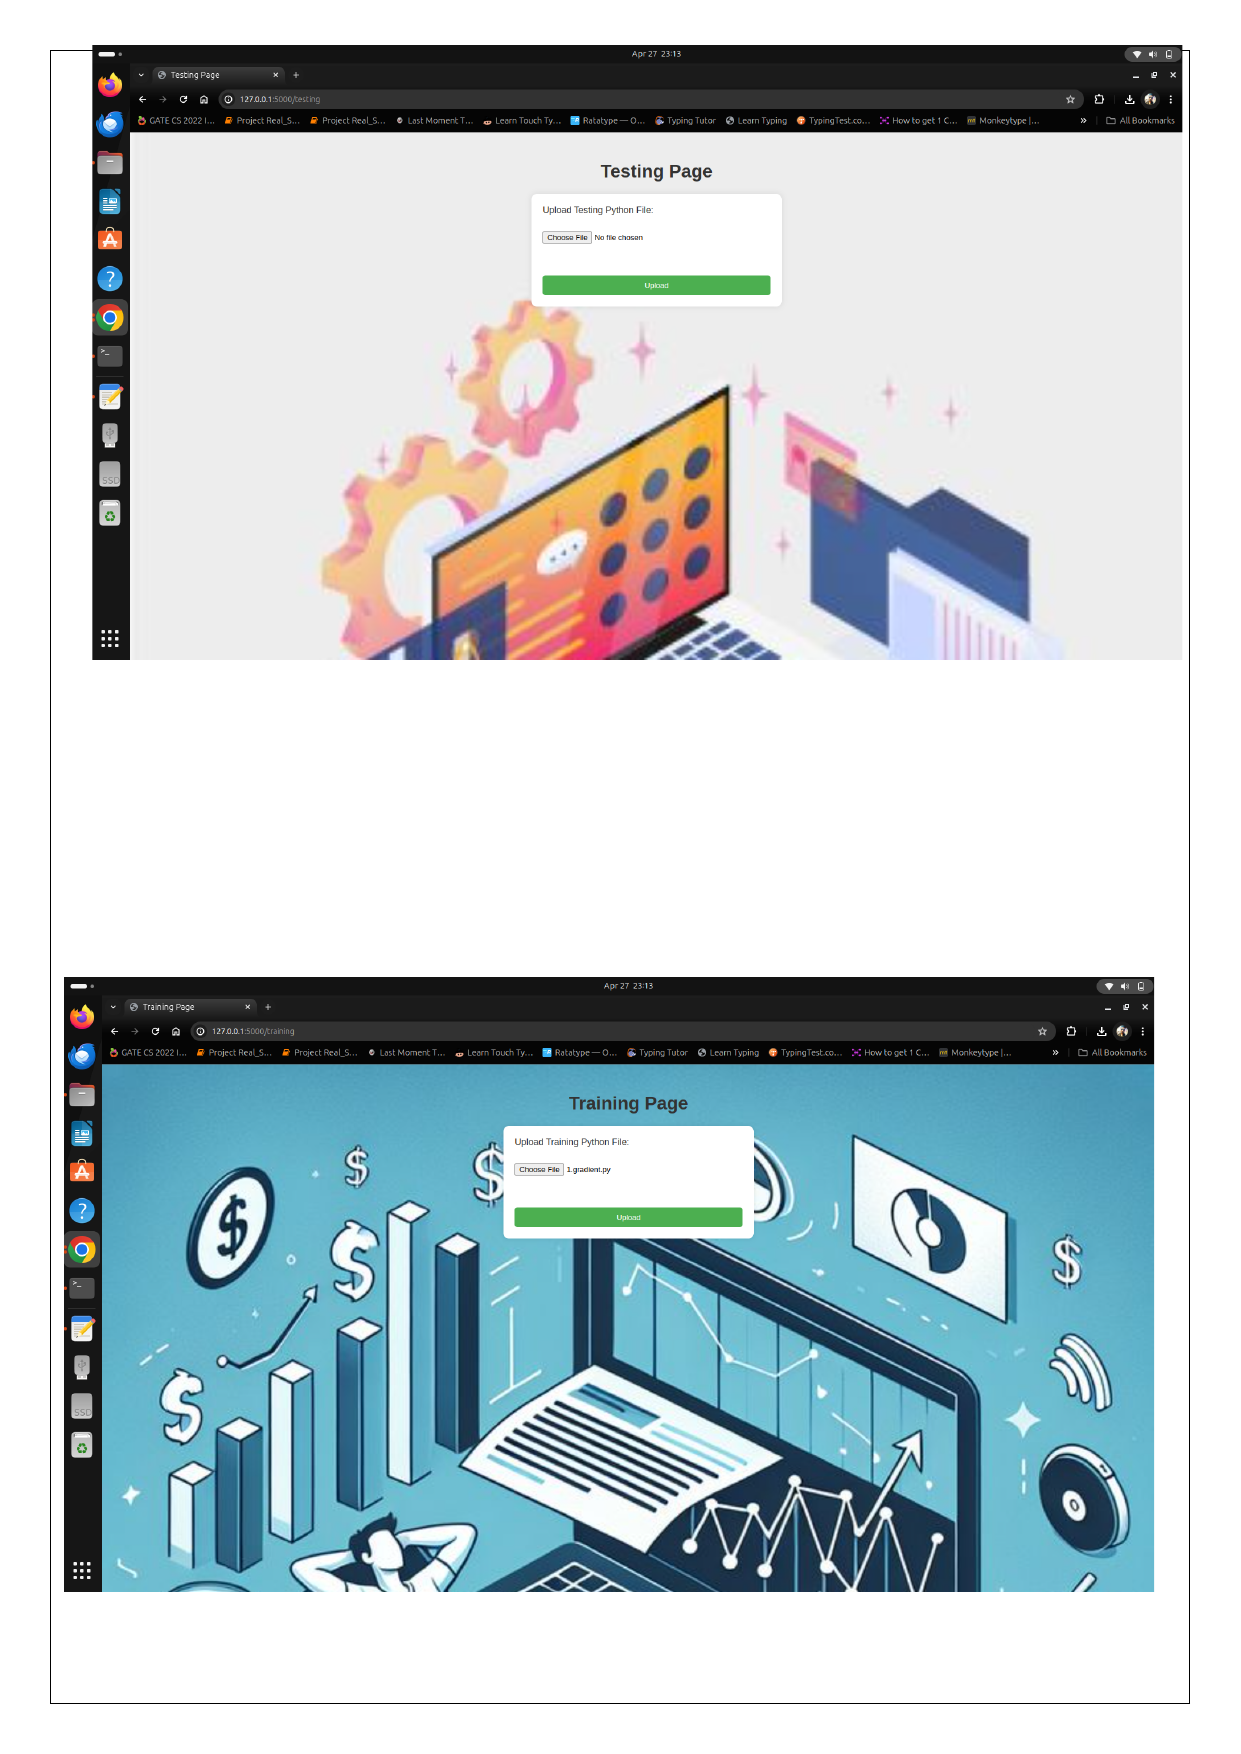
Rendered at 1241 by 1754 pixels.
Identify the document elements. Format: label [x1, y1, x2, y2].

picture [64, 977, 1155, 1592]
picture [92, 45, 1183, 660]
